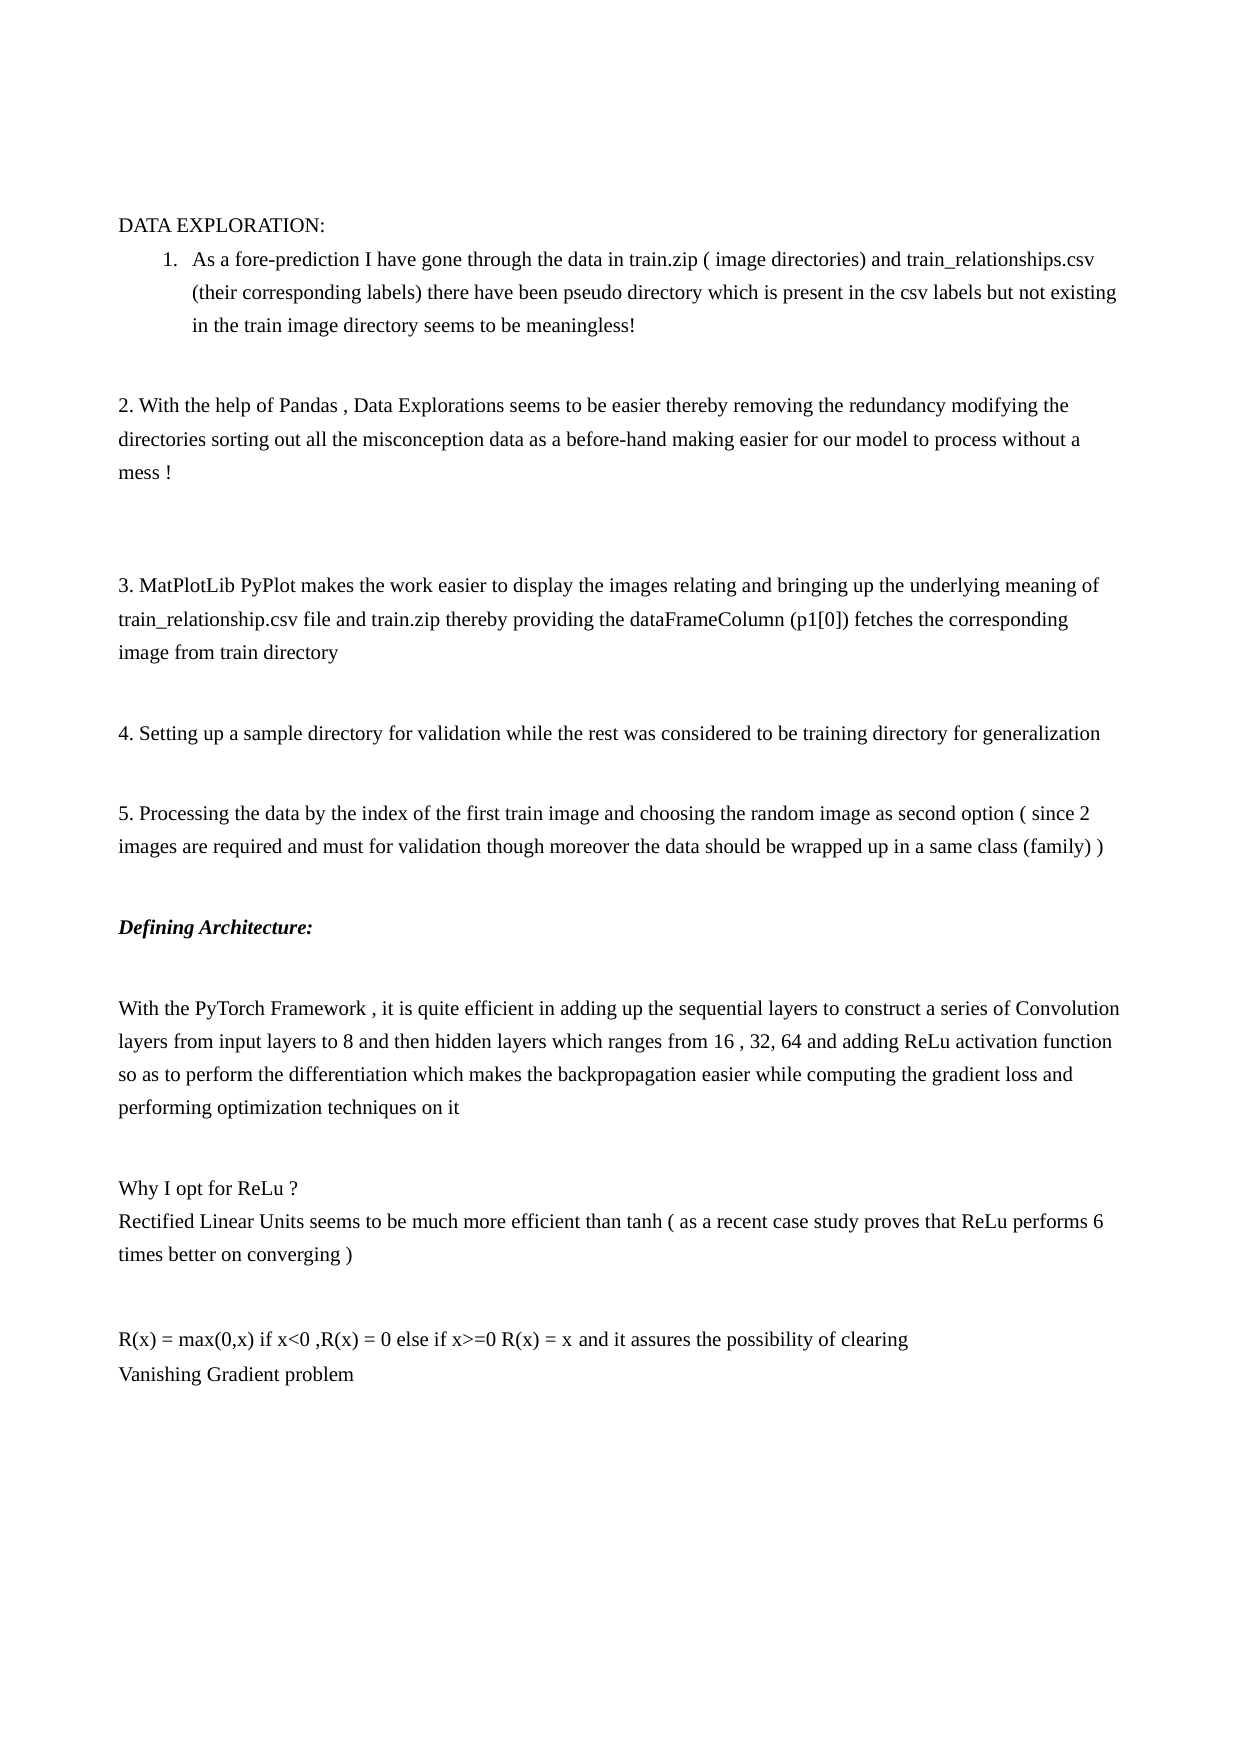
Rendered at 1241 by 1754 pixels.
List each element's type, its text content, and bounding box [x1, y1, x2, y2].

text Rectified Linear Units seems to be much more efficient than tanh ( as a recent case study proves that ReLu performs 6 times better on converging ) [118, 1209, 1122, 1266]
list As a fore-prediction I have gone through the data in train.zip ( image directories) and train_relationships.csv (their corresponding labels) there have been pseudo directory which is present in the csv labels but not existing in the train image directory seems to be meaningless! [162, 246, 1122, 337]
text With the PyTorch Framework , it is quite efficient in adding up the sequential layers to construct a series of Convolution layers from input layers to 8 and then hidden layers which ranges from 16 , 32, 64 and adding ReLu activation function so as to perform the differentiation which makes the backpropagation easier while computing the gradient loss and performing optimization techniques on it [118, 996, 1122, 1119]
text Vanishing Gradient problem [118, 1362, 1122, 1386]
text Defining Architecture: [118, 915, 1122, 939]
text 3. MatPlotLib PyPlot makes the work easier to display the images relating and bringing up the underlying meaning of train_relationship.csv file and train.zip thereby providing the dataFrameColumn (p1[0]) fetches the corresponding image from train directory [118, 573, 1122, 664]
text R(x) = max(0,x) if x<0 ,R(x) = 0 else if x>=0 R(x) = x and it assures the possibility of clearing [118, 1323, 1122, 1352]
text 2. With the help of Pandas , Data Explorations seems to be easier thereby removing the redundancy modifying the directories sorting out all the misconception data as a before-hand making easier for our model to process without a mess ! [118, 393, 1122, 484]
text 5. Processing the data by the index of the first train image and choosing the random image as second option ( since 2 images are required and must for validation though moreover the data should be wrapped up in a same class (family) ) [118, 801, 1122, 858]
text Why I opt for ReLu ? [118, 1176, 1122, 1200]
text 4. Setting up a sample directory for validation while the rest was considered to be training directory for generalization [118, 720, 1122, 744]
text DATA EXPLORATION: [118, 213, 1122, 237]
